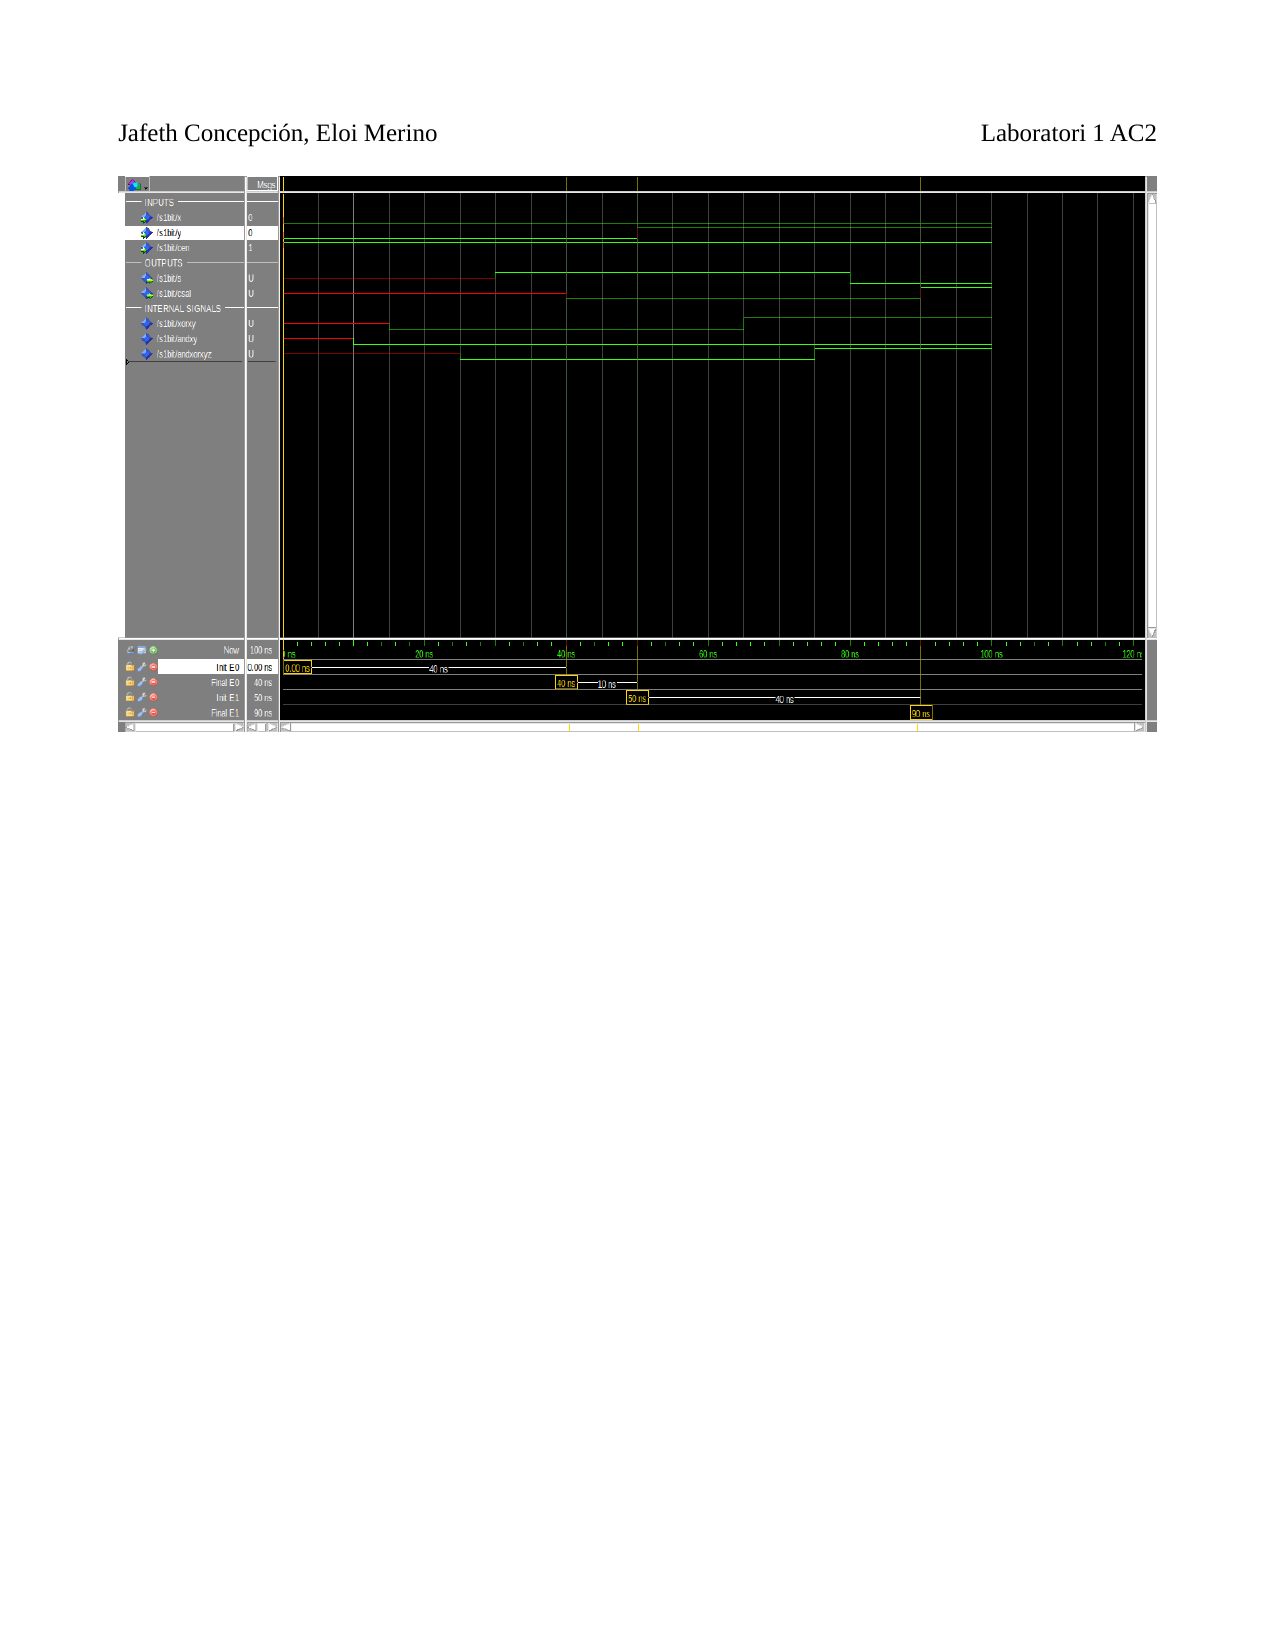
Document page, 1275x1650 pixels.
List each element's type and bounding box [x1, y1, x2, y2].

picture [118, 176, 1157, 732]
